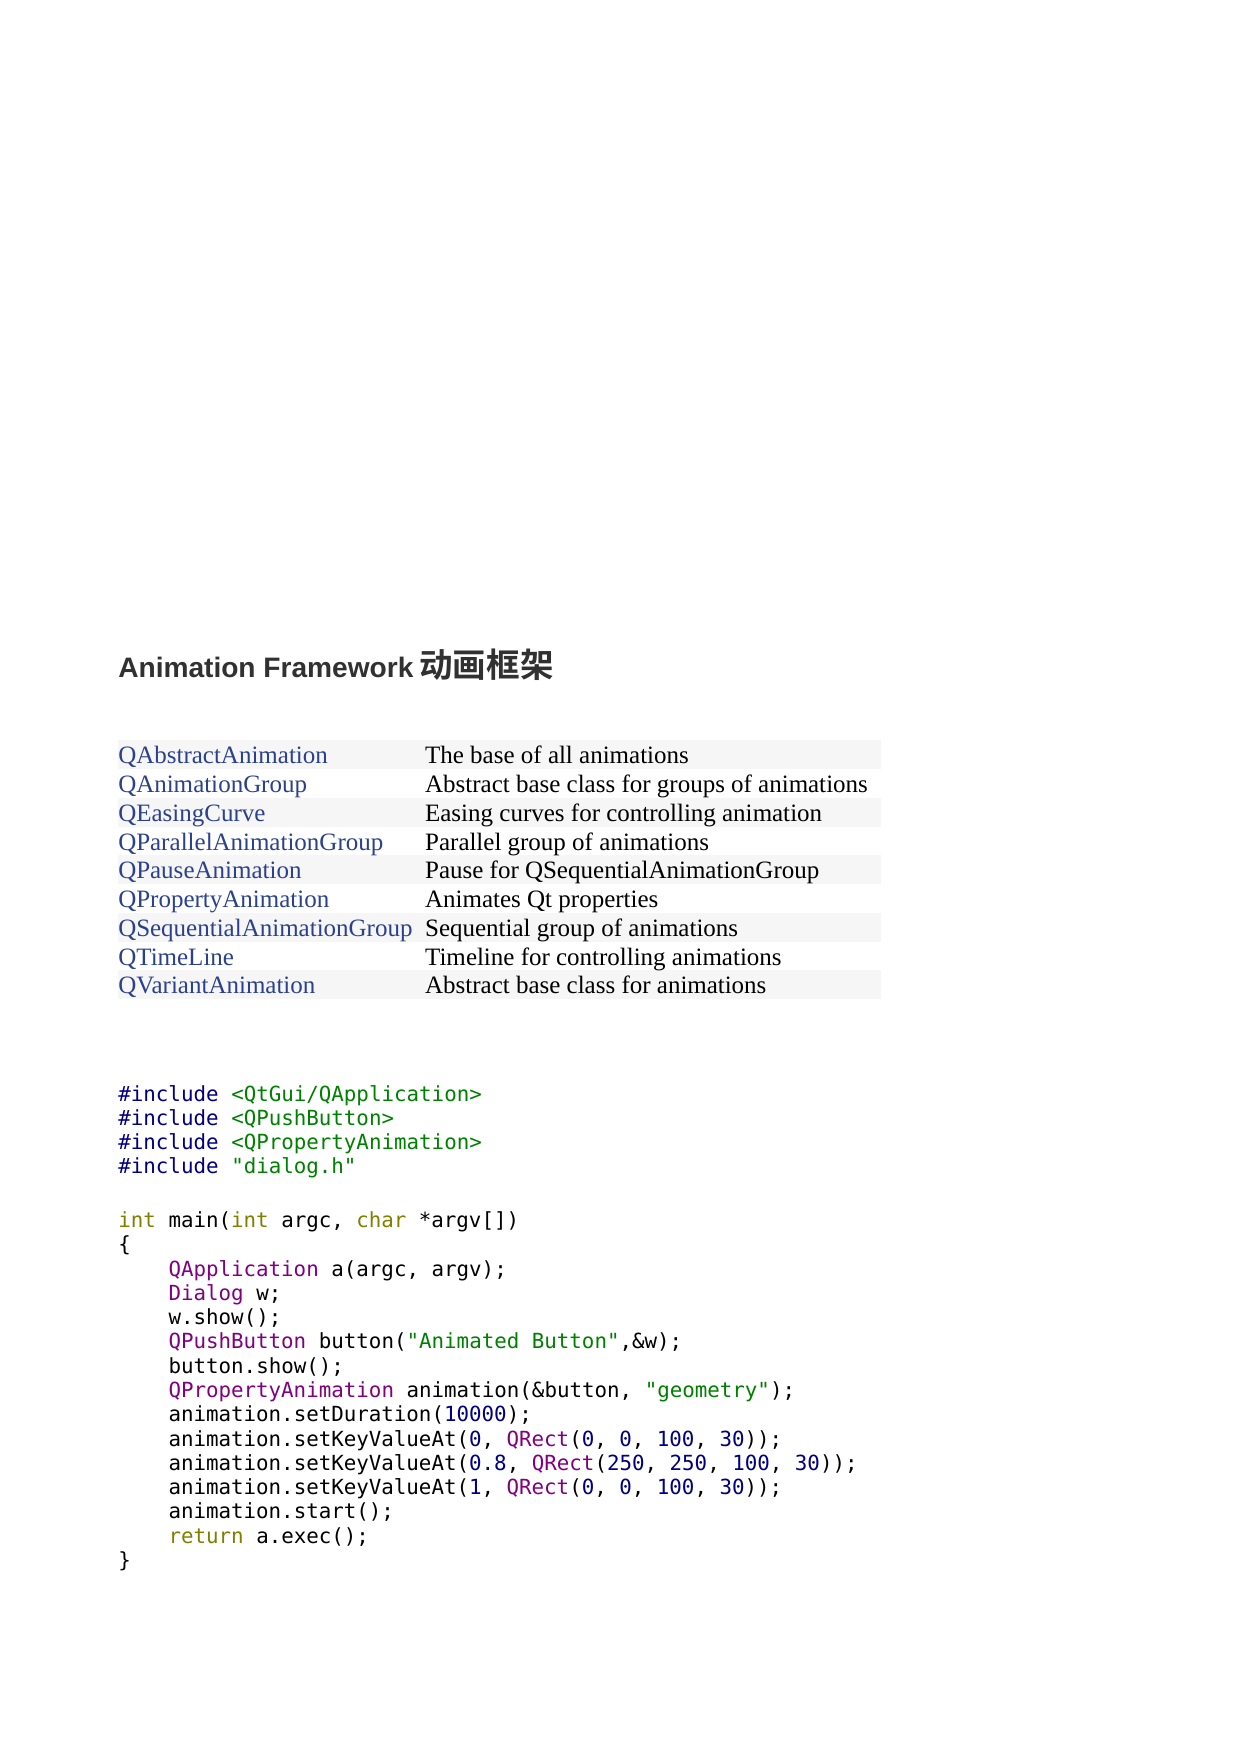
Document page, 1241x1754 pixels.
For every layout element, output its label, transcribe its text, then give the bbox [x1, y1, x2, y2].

table_cell QEasingCurve [118, 798, 425, 827]
table_header QAbstractAnimation [118, 740, 425, 769]
text } [118, 1548, 1122, 1572]
text w.show(); [118, 1305, 1122, 1329]
text return a.exec(); [118, 1524, 1122, 1548]
table_cell QTimeLine [118, 942, 425, 970]
text button.show(); [118, 1354, 1122, 1378]
table_cell Easing curves for controlling animation [425, 798, 881, 827]
table_cell Timeline for controlling animations [425, 942, 881, 970]
text animation.setKeyValueAt(1, QRect(0, 0, 100, 30)); [118, 1475, 1122, 1499]
table_cell Animates Qt properties [425, 884, 881, 913]
table_cell QSequentialAnimationGroup [118, 913, 425, 942]
text { [118, 1232, 1122, 1257]
table_cell QAnimationGroup [118, 769, 425, 798]
text animation.setKeyValueAt(0.8, QRect(250, 250, 100, 30)); [118, 1451, 1122, 1475]
text #include <QtGui/QApplication> [118, 1082, 1122, 1106]
table_cell Pause for QSequentialAnimationGroup [425, 855, 881, 884]
text #include <QPushButton> [118, 1106, 1122, 1130]
subtitle Animation Framework动画框架 [118, 638, 1122, 687]
table_cell Abstract base class for animations [425, 970, 881, 999]
table_cell QParallelAnimationGroup [118, 827, 425, 855]
table_cell Parallel group of animations [425, 827, 881, 855]
text QApplication a(argc, argv); [118, 1257, 1122, 1281]
table_cell QVariantAnimation [118, 970, 425, 999]
table_header The base of all animations [425, 740, 881, 769]
text int main(int argc, char *argv[]) [118, 1208, 1122, 1232]
text animation.start(); [118, 1499, 1122, 1524]
table_cell QPropertyAnimation [118, 884, 425, 913]
text QPushButton button("Animated Button",&w); [118, 1329, 1122, 1354]
table_cell QPauseAnimation [118, 855, 425, 884]
text Dialog w; [118, 1281, 1122, 1305]
text #include <QPropertyAnimation> [118, 1130, 1122, 1154]
text animation.setKeyValueAt(0, QRect(0, 0, 100, 30)); [118, 1427, 1122, 1451]
table_cell Abstract base class for groups of animations [425, 769, 881, 798]
text QPropertyAnimation animation(&button, "geometry"); [118, 1378, 1122, 1402]
text animation.setDuration(10000); [118, 1402, 1122, 1427]
table_cell Sequential group of animations [425, 913, 881, 942]
text #include "dialog.h" [118, 1154, 1122, 1179]
